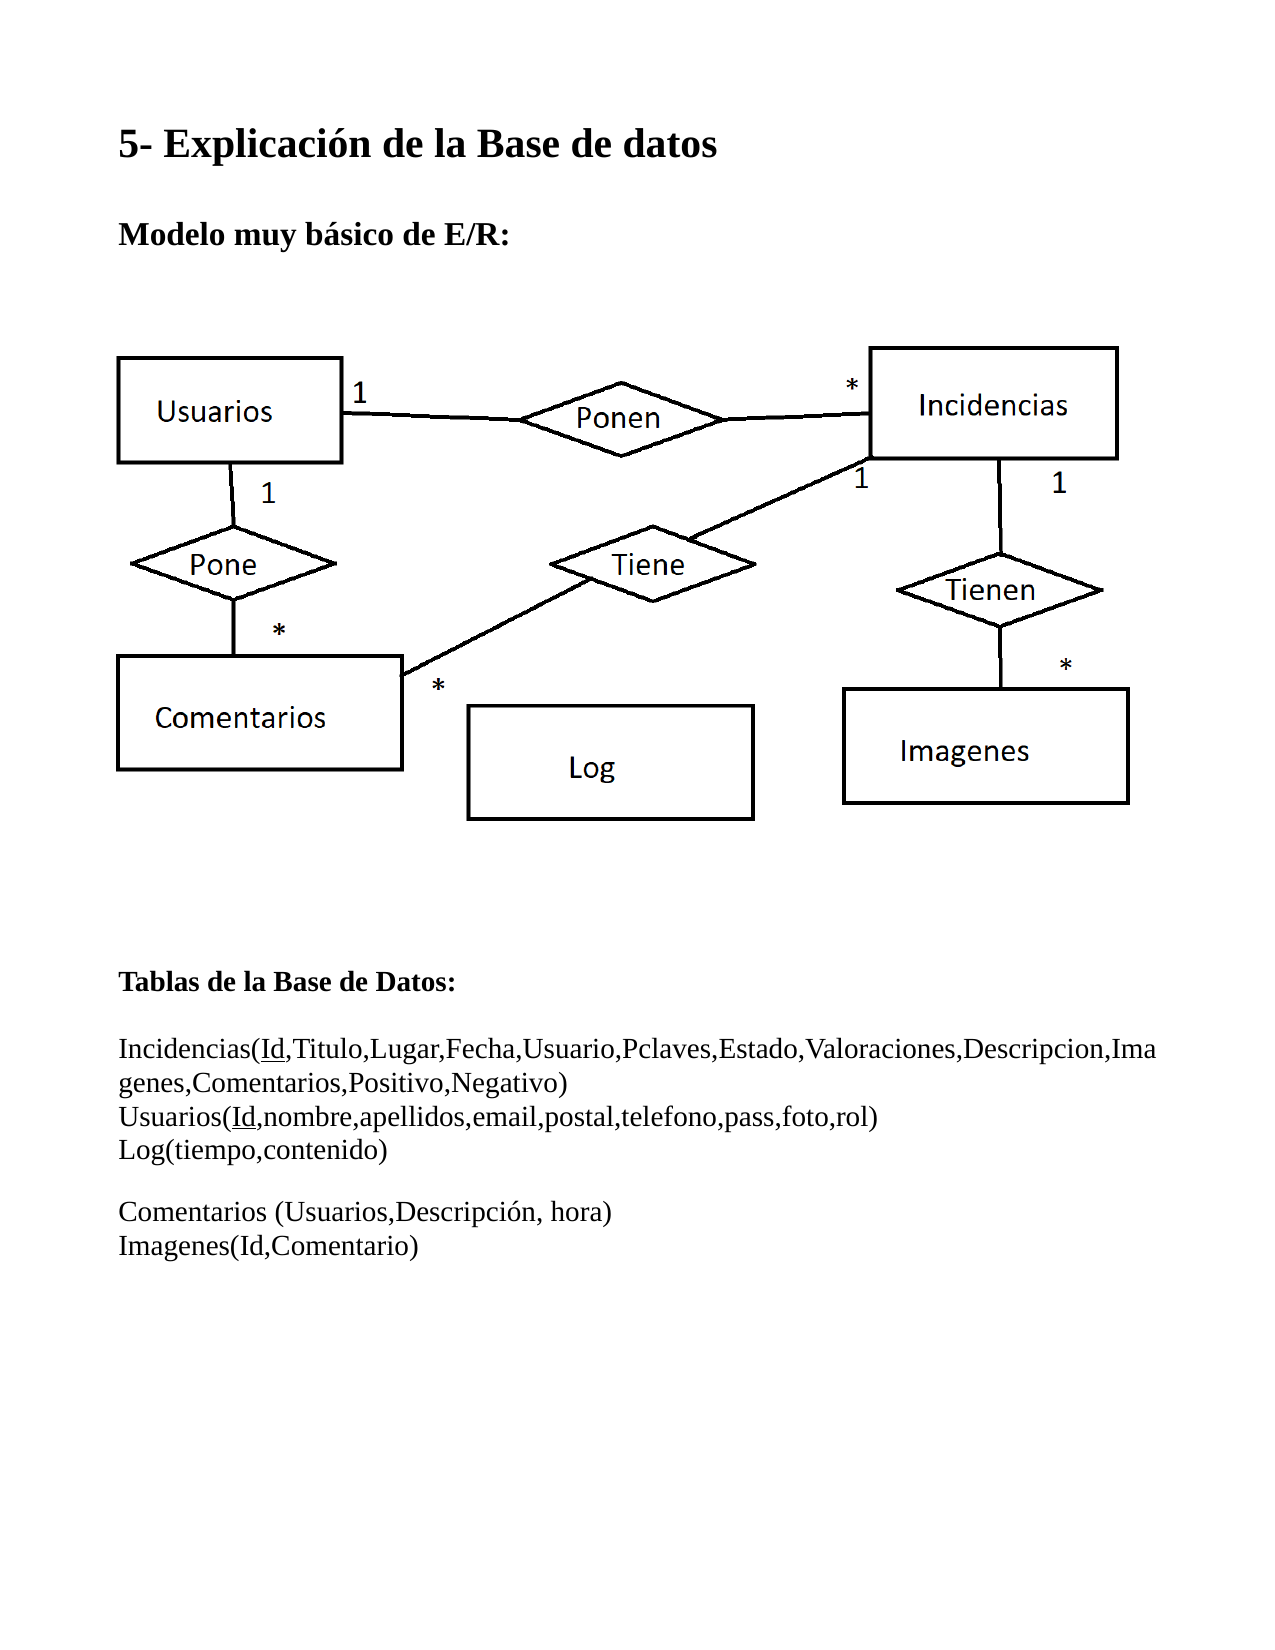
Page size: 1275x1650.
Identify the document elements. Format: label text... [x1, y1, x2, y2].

picture [109, 337, 1143, 831]
text 5- Explicación de la Base de datos [118, 118, 1157, 166]
text Tablas de la Base de Datos: [118, 964, 1157, 998]
text Comentarios (Usuarios,Descripción, hora) [118, 1194, 1157, 1228]
text Imagenes(Id,Comentario) [118, 1228, 1157, 1262]
text Modelo muy básico de E/R: [118, 214, 1157, 252]
text Usuarios(Id,nombre,apellidos,email,postal,telefono,pass,foto,rol) [118, 1099, 1157, 1132]
text Log(tiempo,contenido) [118, 1132, 1157, 1166]
text Incidencias(Id,Titulo,Lugar,Fecha,Usuario,Pclaves,Estado,Valoraciones,Descripcion,Imagenes,Comentarios,Positivo,Negativo) [118, 1032, 1157, 1099]
